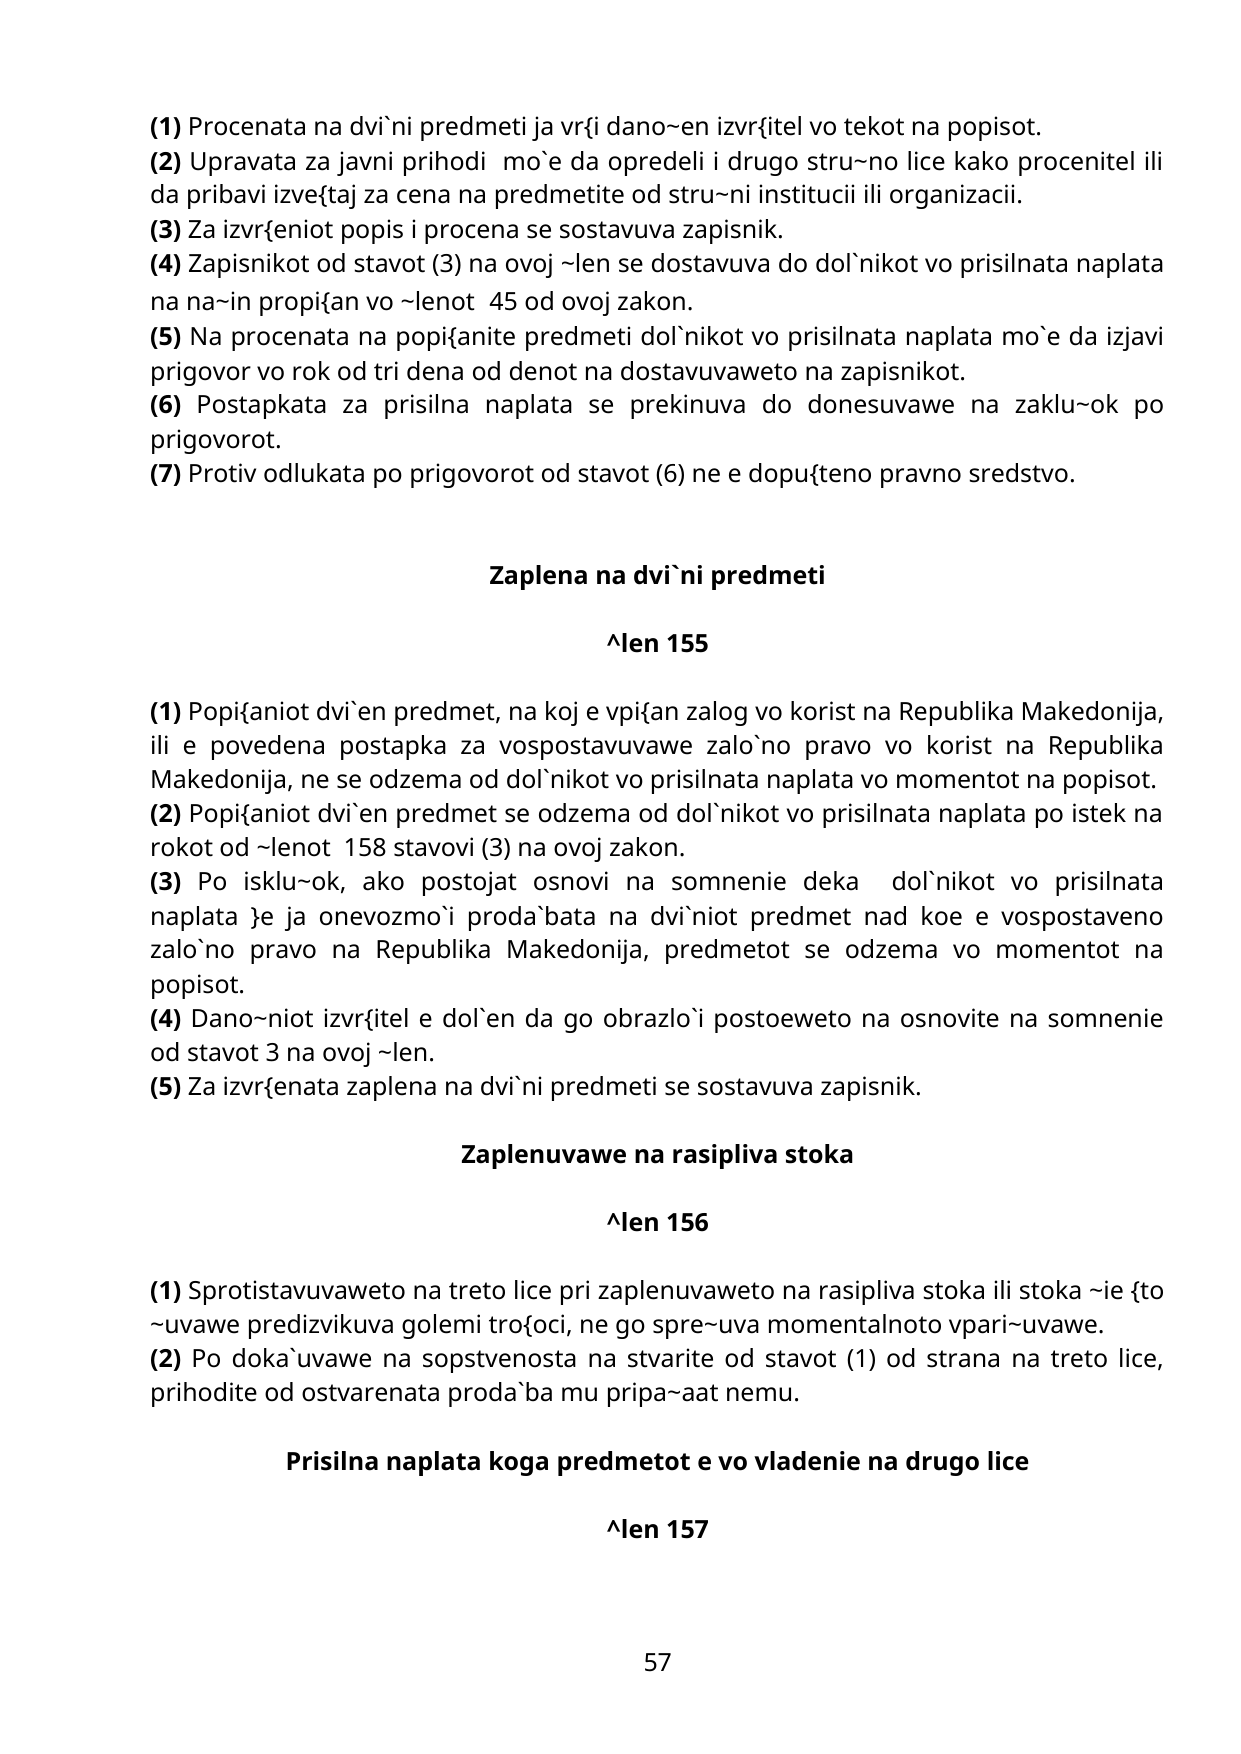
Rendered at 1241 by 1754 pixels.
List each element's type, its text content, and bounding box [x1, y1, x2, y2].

text (1) Popi{aniot dvi`en predmet, na koj e vpi{an zalog vo korist na Republika Makedonija, ili e povedena postapka za vospostavuvawe zalo`no pravo vo korist na Republika Makedonija, ne se odzema od dol`nikot vo prisilnata naplata vo momentot na popisot. [150, 694, 1165, 796]
text (5) Za izvr{enata zaplena na dvi`ni predmeti se sostavuva zapisnik. [150, 1068, 1165, 1102]
text (5) Na procenata na popi{anite predmeti dol`nikot vo prisilnata naplata mo`e da izjavi prigovor vo rok od tri dena od denot na dostavuvaweto na zapisnikot. [150, 319, 1165, 387]
text (4) Dano~niot izvr{itel e dol`en da go obrazlo`i postoeweto na osnovite na somnenie od stavot 3 na ovoj ~len. [150, 1000, 1165, 1068]
text (6) Postapkata za prisilna naplata se prekinuva do donesuvawe na zaklu~ok po prigovorot. [150, 387, 1165, 455]
text (2) Po doka`uvawe na sopstvenosta na stvarite od stavot (1) od strana na treto lice, prihodite od ostvarenata proda`ba mu pripa~aat nemu. [150, 1341, 1165, 1409]
text (2) Upravata za javni prihodi mo`e da opredeli i drugo stru~no lice kako procenitel ili da pribavi izve{taj za cena na predmetite od stru~ni institucii ili organizacii. [150, 143, 1165, 211]
text (3) Za izvr{eniot popis i procena se sostavuva zapisnik. [150, 211, 1165, 245]
text Zaplena na dvi`ni predmeti [150, 557, 1165, 592]
text (1) Sprotistavuvaweto na treto lice pri zaplenuvaweto na rasipliva stoka ili stoka ~ie {to ~uvawe predizvikuva golemi tro{oci, ne go spre~uva momentalnoto vpari~uvawe. [150, 1273, 1165, 1341]
text ^len 156 [150, 1205, 1165, 1239]
text (2) Popi{aniot dvi`en predmet se odzema od dol`nikot vo prisilnata naplata po istek na rokot od ~lenot 158 stavovi (3) na ovoj zakon. [150, 796, 1165, 864]
text Prisilna naplata koga predmetot e vo vladenie na drugo lice [150, 1443, 1165, 1477]
text (1) Procenata na dvi`ni predmeti ja vr{i dano~en izvr{itel vo tekot na popisot. [150, 109, 1165, 143]
text (4) Zapisnikot od stavot (3) na ovoj ~len se dostavuva do dol`nikot vo prisilnata naplata na na~in propi{an vo ~lenot 45 od ovoj zakon. [150, 245, 1165, 319]
text (3) Po isklu~ok, ako postojat osnovi na somnenie deka dol`nikot vo prisilnata naplata }e ja onevozmo`i proda`bata na dvi`niot predmet nad koe e vospostaveno zalo`no pravo na Republika Makedonija, predmetot se odzema vo momentot na popisot. [150, 864, 1165, 1000]
text Zaplenuvawe na rasipliva stoka [150, 1137, 1165, 1171]
text ^len 157 [150, 1511, 1165, 1545]
text ^len 155 [150, 626, 1165, 660]
text (7) Protiv odlukata po prigovorot od stavot (6) ne e dopu{teno pravno sredstvo. [150, 455, 1165, 489]
